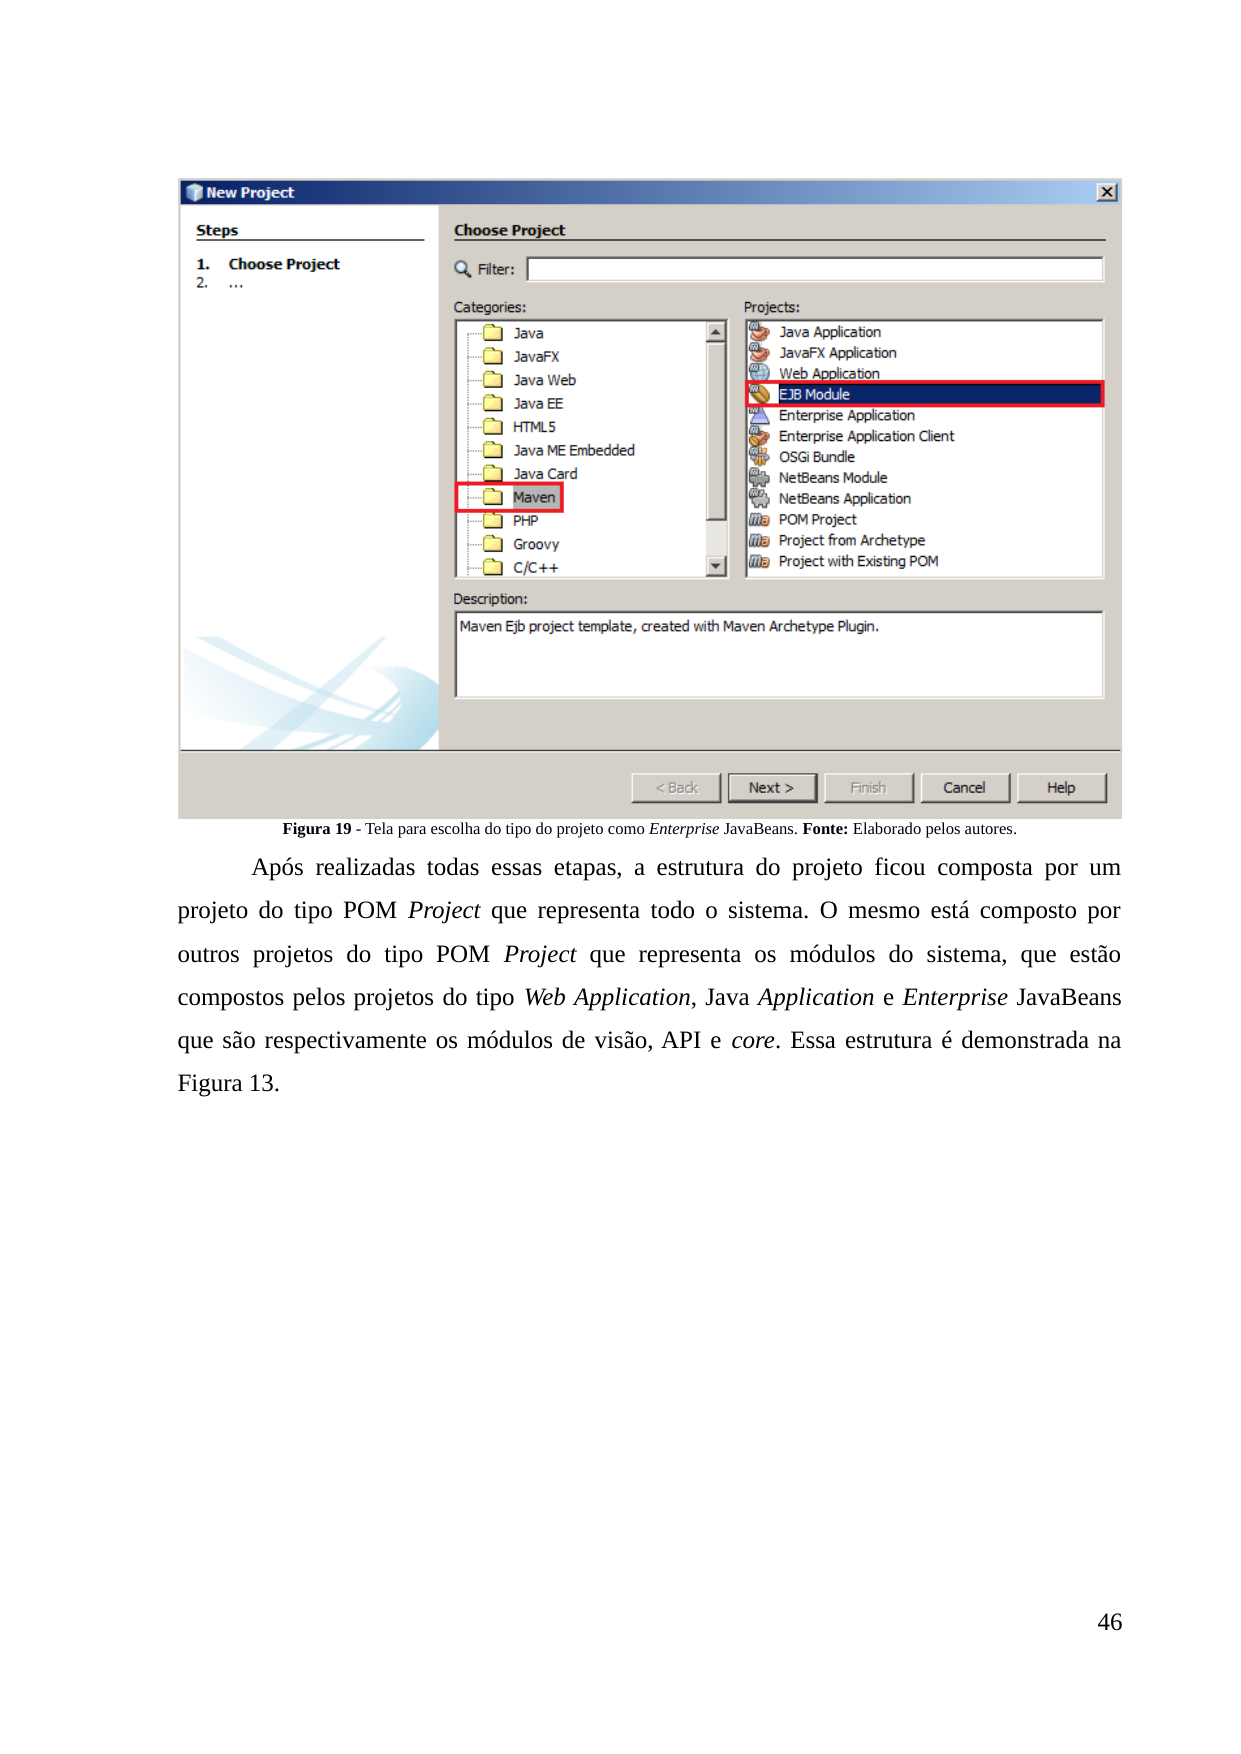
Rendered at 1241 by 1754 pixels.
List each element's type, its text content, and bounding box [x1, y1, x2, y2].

text Figura 19 - Tela para escolha do tipo do projeto como Enterprise JavaBeans. Fonte: Elaborado pelos autores. [177, 819, 1122, 838]
text Após realizadas todas essas etapas, a estrutura do projeto ficou composta por um projeto do tipo POM Project que representa todo o sistema. O mesmo está composto por outros projetos do tipo POM Project que representa os módulos do sistema, que estão compostos pelos projetos do tipo Web Application, Java Application e Enterprise JavaBeans que são respectivamente os módulos de visão, API e core. Essa estrutura é demonstrada na Figura 13. [177, 838, 1122, 1097]
picture [177, 177, 1123, 819]
